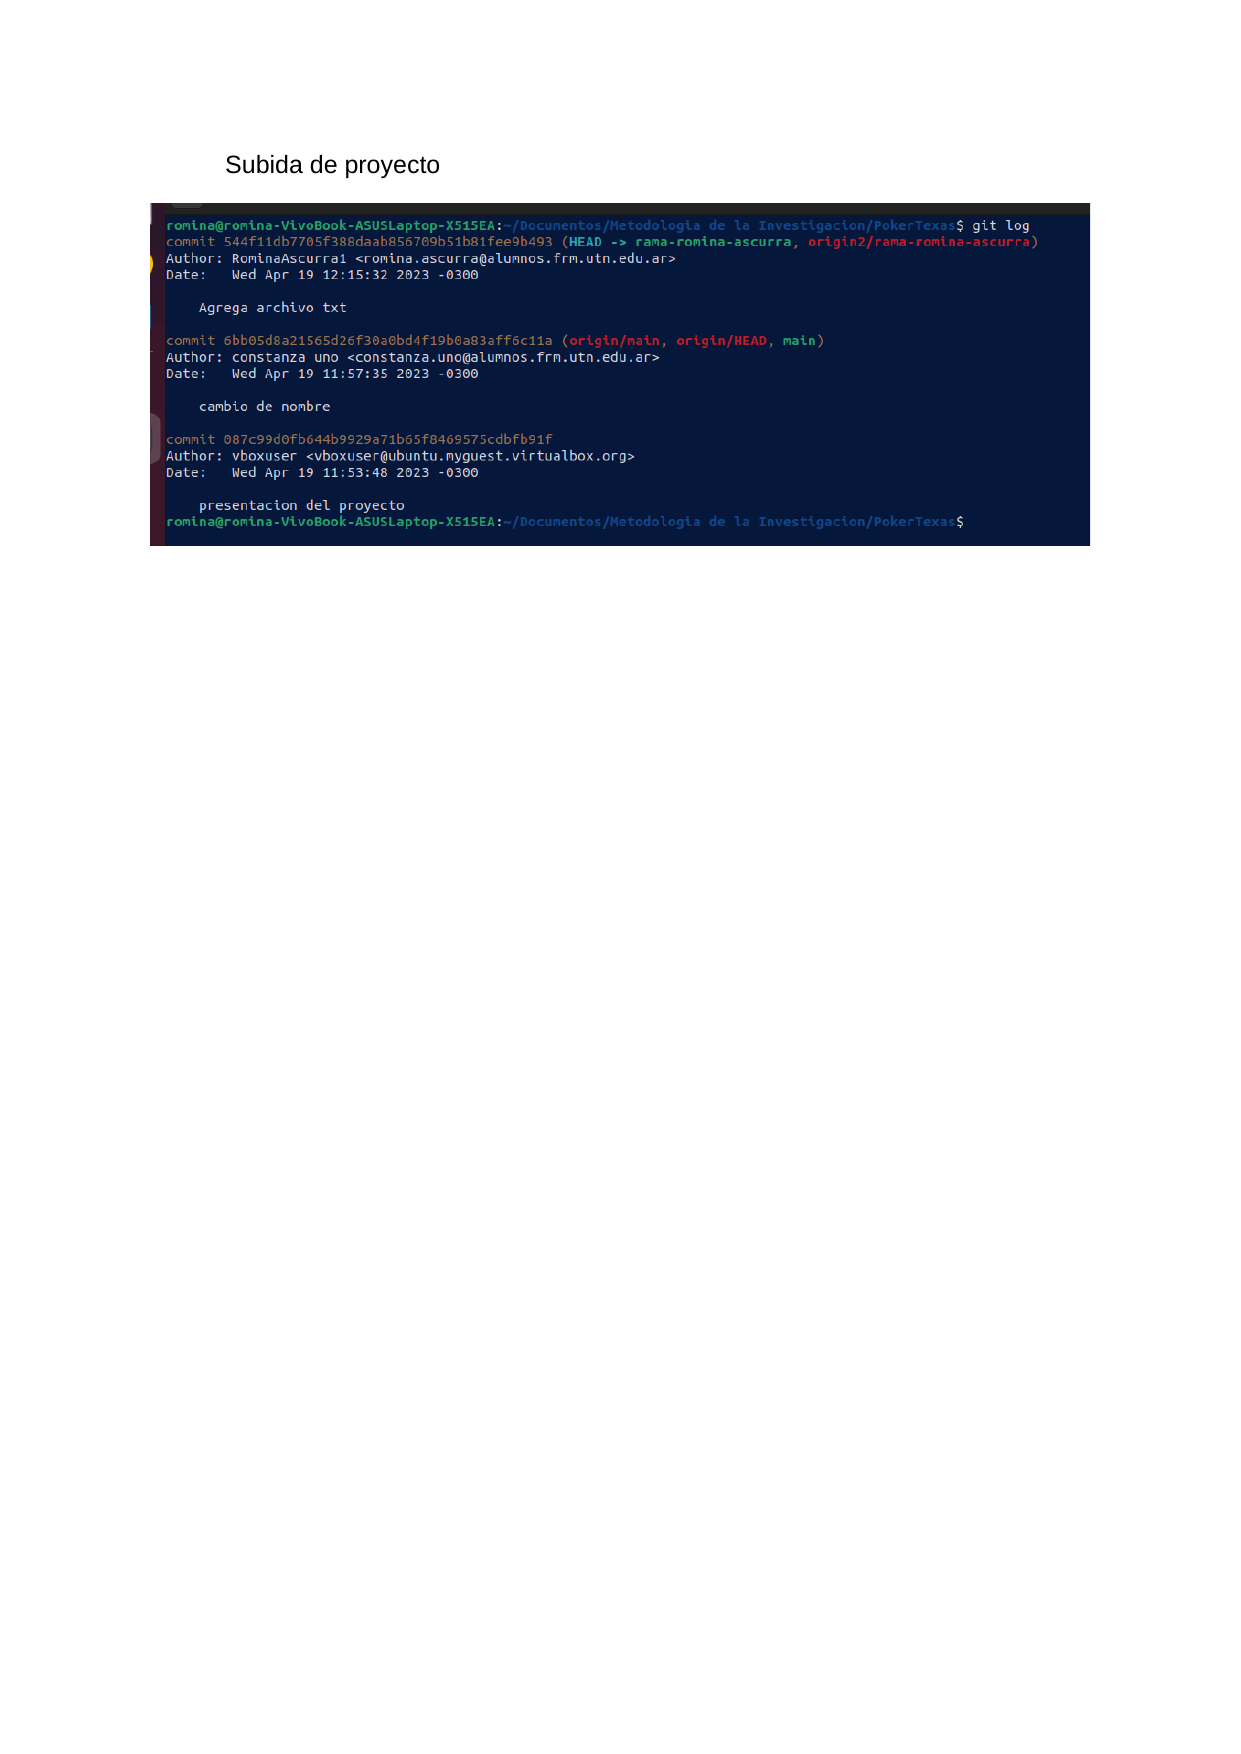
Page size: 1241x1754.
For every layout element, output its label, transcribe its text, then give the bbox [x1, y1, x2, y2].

picture [150, 203, 1091, 546]
text Subida de proyecto [225, 150, 1090, 179]
